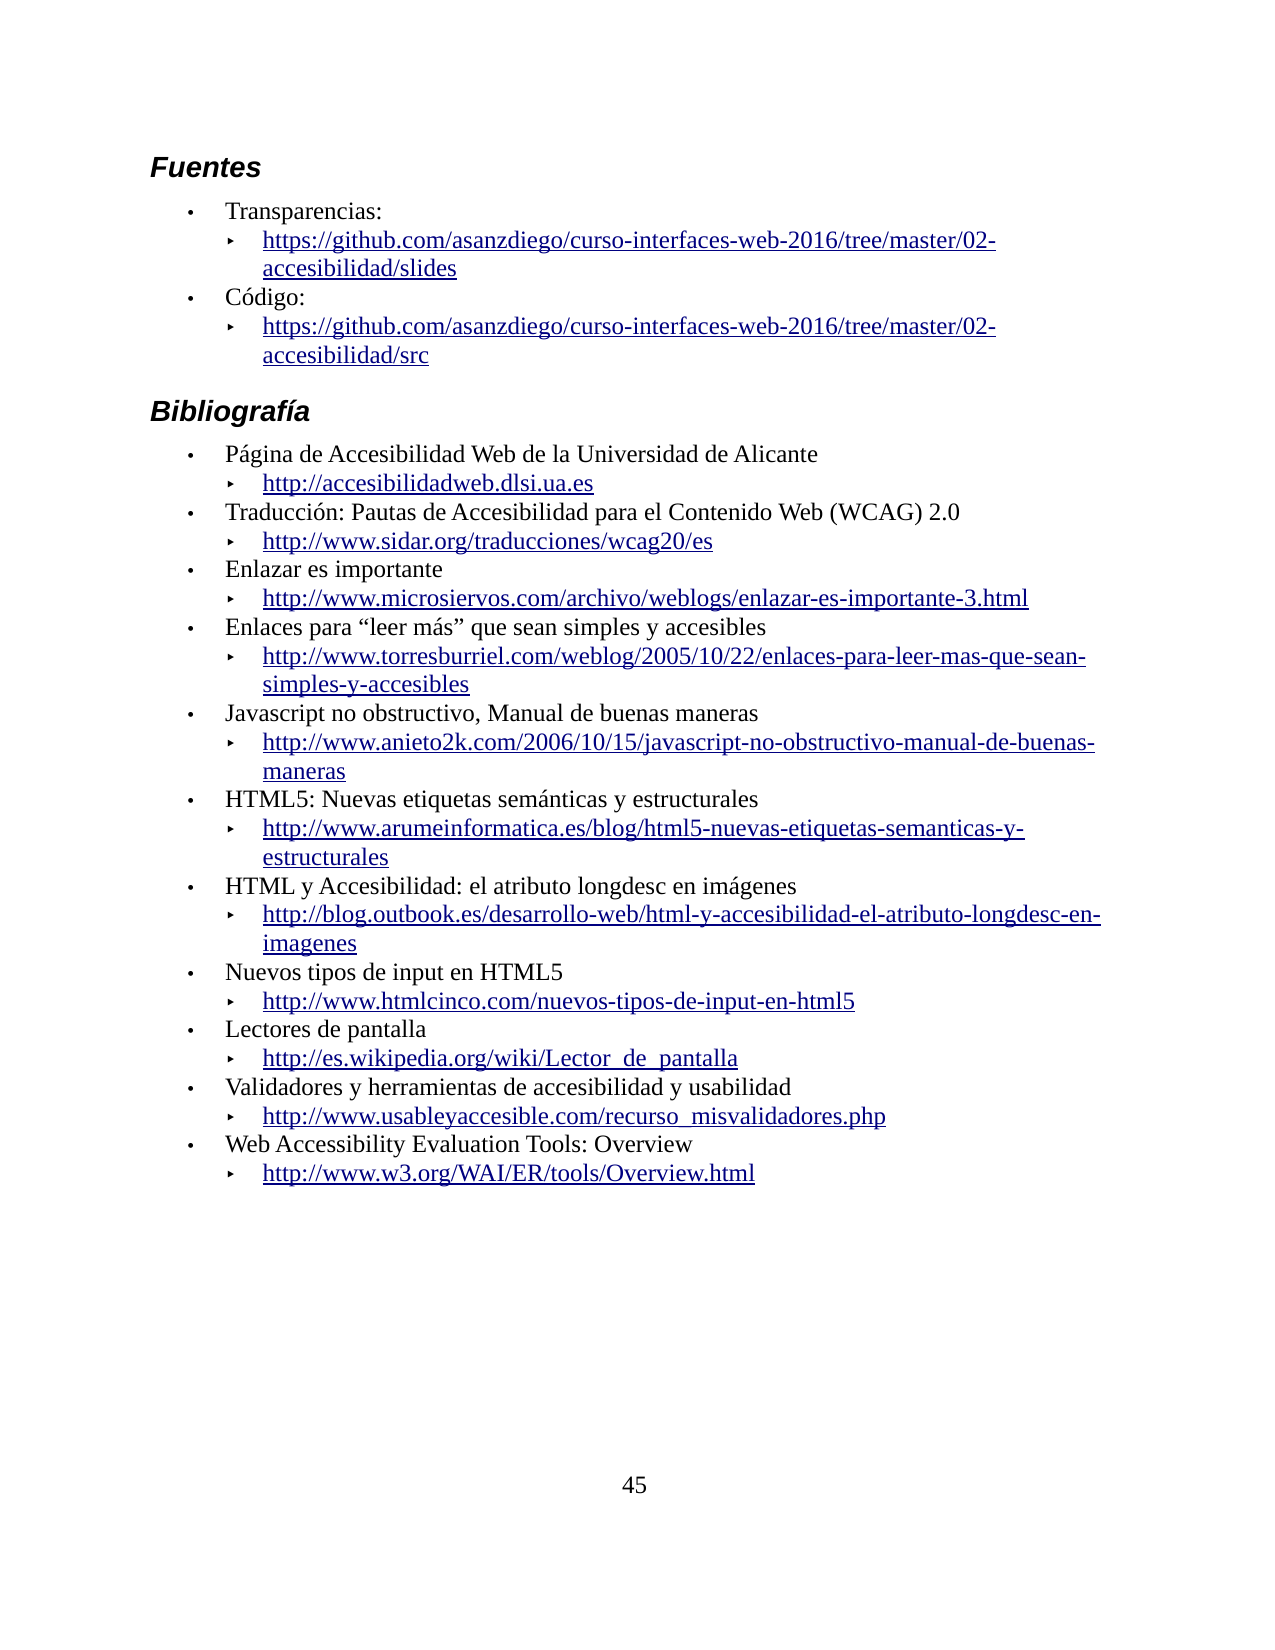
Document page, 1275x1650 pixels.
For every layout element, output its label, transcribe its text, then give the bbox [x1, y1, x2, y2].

list Enlazar es importante [187, 554, 1125, 583]
list Javascript no obstructivo, Manual de buenas maneras [187, 698, 1125, 727]
list http://www.microsiervos.com/archivo/weblogs/enlazar-es-importante-3.html [225, 583, 1125, 612]
list Código: [187, 282, 1125, 311]
list Lectores de pantalla [187, 1014, 1125, 1043]
list Enlaces para “leer más” que sean simples y accesibles [187, 612, 1125, 641]
list http://blog.outbook.es/desarrollo-web/html-y-accesibilidad-el-atributo-longdesc-en-imagenes [225, 899, 1125, 957]
list http://www.w3.org/WAI/ER/tools/Overview.html [225, 1158, 1125, 1187]
list http://www.anieto2k.com/2006/10/15/javascript-no-obstructivo-manual-de-buenas-maneras [225, 727, 1125, 784]
list Transparencias: [187, 196, 1125, 225]
list Nuevos tipos de input en HTML5 [187, 957, 1125, 986]
list https://github.com/asanzdiego/curso-interfaces-web-2016/tree/master/02-accesibilidad/src [225, 311, 1125, 368]
subtitle Fuentes [150, 150, 1125, 183]
list HTML5: Nuevas etiquetas semánticas y estructurales [187, 784, 1125, 813]
list http://www.sidar.org/traducciones/wcag20/es [225, 526, 1125, 554]
list Validadores y herramientas de accesibilidad y usabilidad [187, 1072, 1125, 1101]
list http://www.torresburriel.com/weblog/2005/10/22/enlaces-para-leer-mas-que-sean-simples-y-accesibles [225, 641, 1125, 698]
list http://www.arumeinformatica.es/blog/html5-nuevas-etiquetas-semanticas-y-estructurales [225, 813, 1125, 871]
list http://www.usableyaccesible.com/recurso_misvalidadores.php [225, 1101, 1125, 1129]
list Página de Accesibilidad Web de la Universidad de Alicante [187, 439, 1125, 468]
list HTML y Accesibilidad: el atributo longdesc en imágenes [187, 871, 1125, 899]
list http://www.htmlcinco.com/nuevos-tipos-de-input-en-html5 [225, 986, 1125, 1014]
list http://es.wikipedia.org/wiki/Lector_de_pantalla [225, 1043, 1125, 1072]
list Traducción: Pautas de Accesibilidad para el Contenido Web (WCAG) 2.0 [187, 497, 1125, 526]
list Web Accessibility Evaluation Tools: Overview [187, 1129, 1125, 1158]
list https://github.com/asanzdiego/curso-interfaces-web-2016/tree/master/02-accesibilidad/slides [225, 225, 1125, 282]
subtitle Bibliografía [150, 393, 1125, 427]
list http://accesibilidadweb.dlsi.ua.es [225, 468, 1125, 497]
